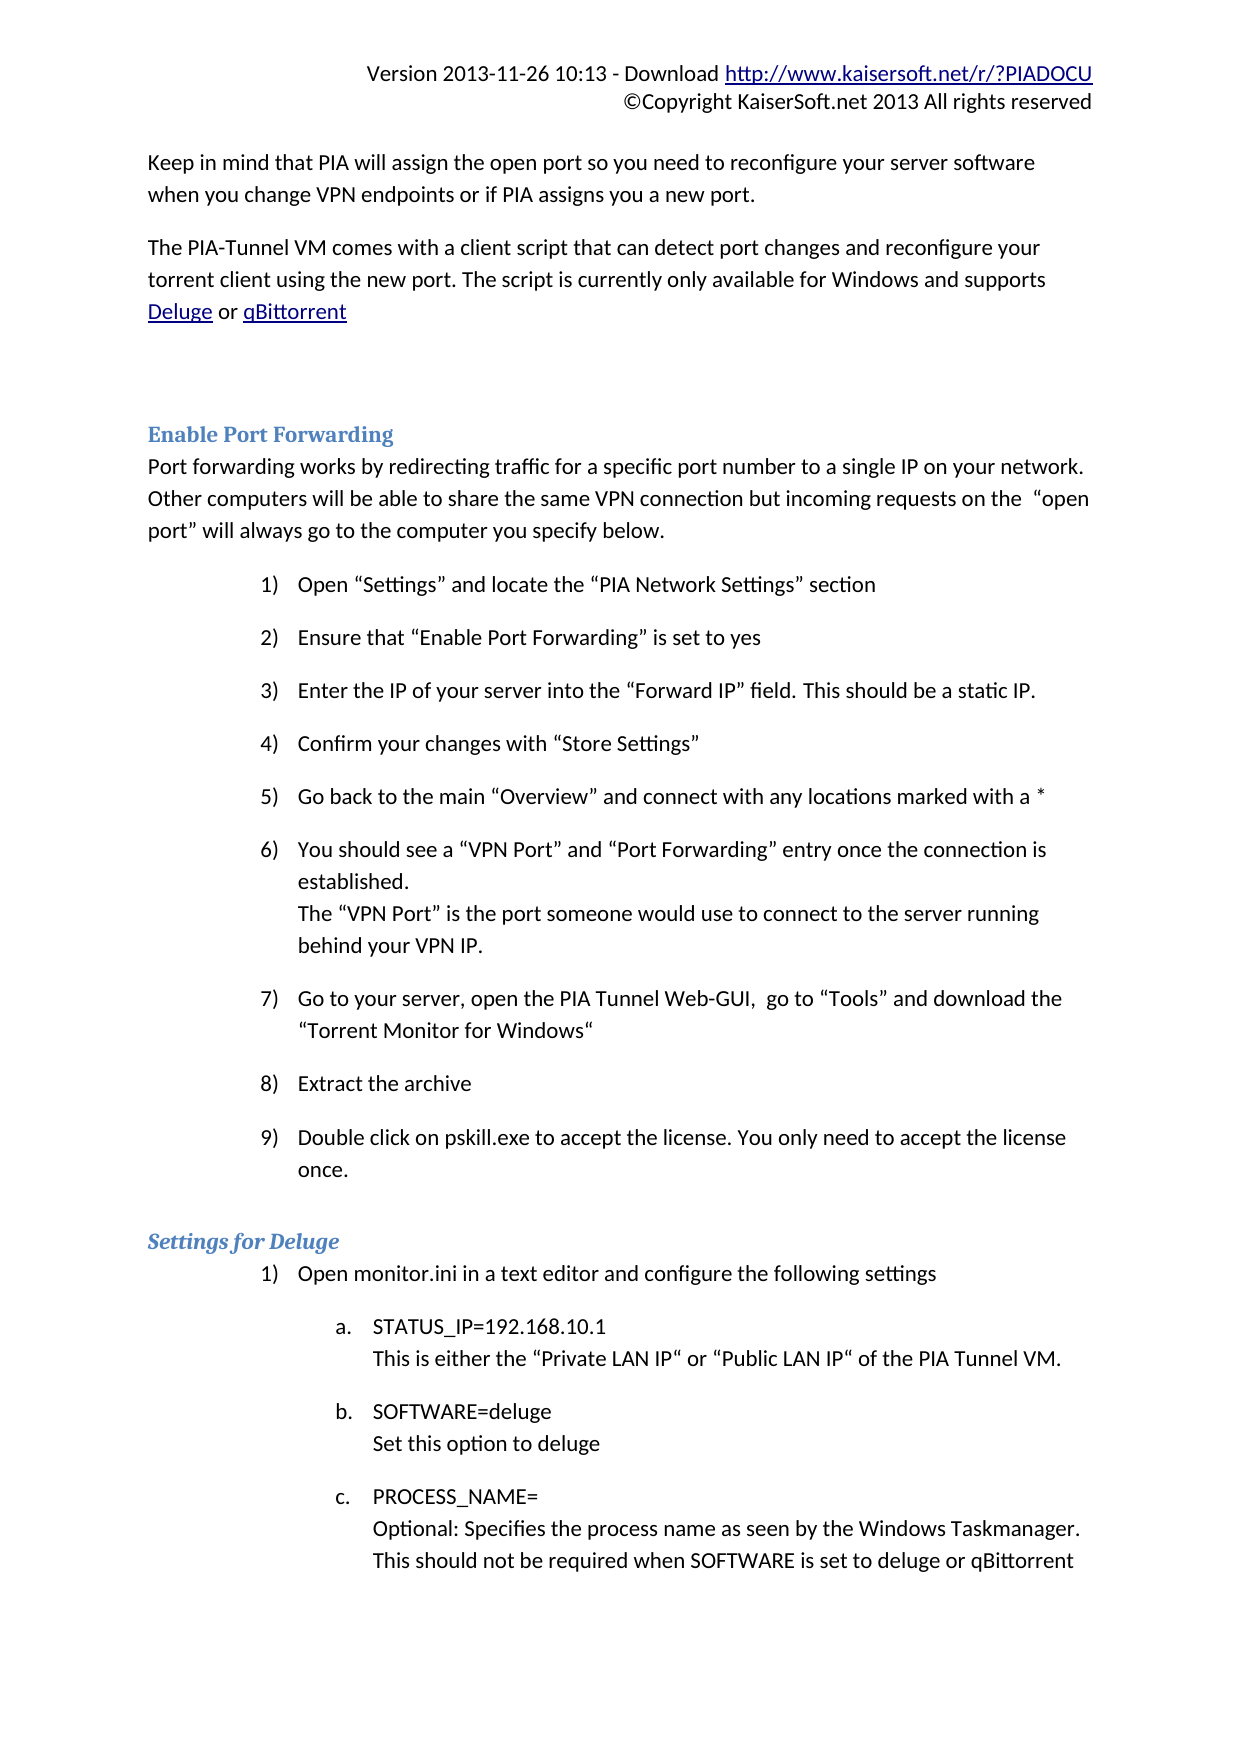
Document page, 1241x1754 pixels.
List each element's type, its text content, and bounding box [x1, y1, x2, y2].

subtitle Enable Port Forwarding [148, 422, 1093, 448]
text Keep in mind that PIA will assign the open port so you need to reconfigure your server software when you change VPN endpoints or if PIA assigns you a new port. [148, 148, 1093, 208]
list Double click on pskill.exe to accept the license. You only need to accept the license once. [260, 1123, 1093, 1183]
list You should see a “VPN Port” and “Port Forwarding” entry once the connection is established. The “VPN Port” is the port someone would use to connect to the server running behind your VPN IP. [260, 835, 1093, 959]
list Go back to the main “Overview” and connect with any locations marked with a * [260, 782, 1093, 810]
list STATUS_IP=192.168.10.1 This is either the “Private LAN IP“ or “Public LAN IP“ of the PIA Tunnel VM. [335, 1312, 1093, 1372]
text Port forwarding works by redirecting traffic for a specific port number to a single IP on your network. Other computers will be able to share the same VPN connection but incoming requests on the “open port” will always go to the computer you specify below. [148, 452, 1093, 545]
list Extract the archive [260, 1069, 1093, 1098]
list Open “Settings” and locate the “PIA Network Settings” section [260, 570, 1093, 598]
list Confirm your changes with “Store Settings” [260, 729, 1093, 757]
text The PIA-Tunnel VM comes with a client script that can detect port changes and reconfigure your torrent client using the new port. The script is currently only available for Windows and supports Deluge or qBittorrent [148, 233, 1093, 325]
subtitle Settings for Deluge [148, 1229, 1093, 1255]
list Ensure that “Enable Port Forwarding” is set to yes [260, 623, 1093, 651]
list SOFTWARE=deluge Set this option to deluge [335, 1397, 1093, 1457]
list Enter the IP of your server into the “Forward IP” field. This should be a static IP. [260, 676, 1093, 704]
list PROCESS_NAME= Optional: Specifies the process name as seen by the Windows Taskmanager. This should not be required when SOFTWARE is set to deluge or qBittorrent [335, 1482, 1093, 1575]
list Go to your server, open the PIA Tunnel Web-GUI, go to “Tools” and download the “Torrent Monitor for Windows“ [260, 984, 1093, 1044]
list Open monitor.ini in a text editor and configure the following settings [260, 1259, 1093, 1287]
